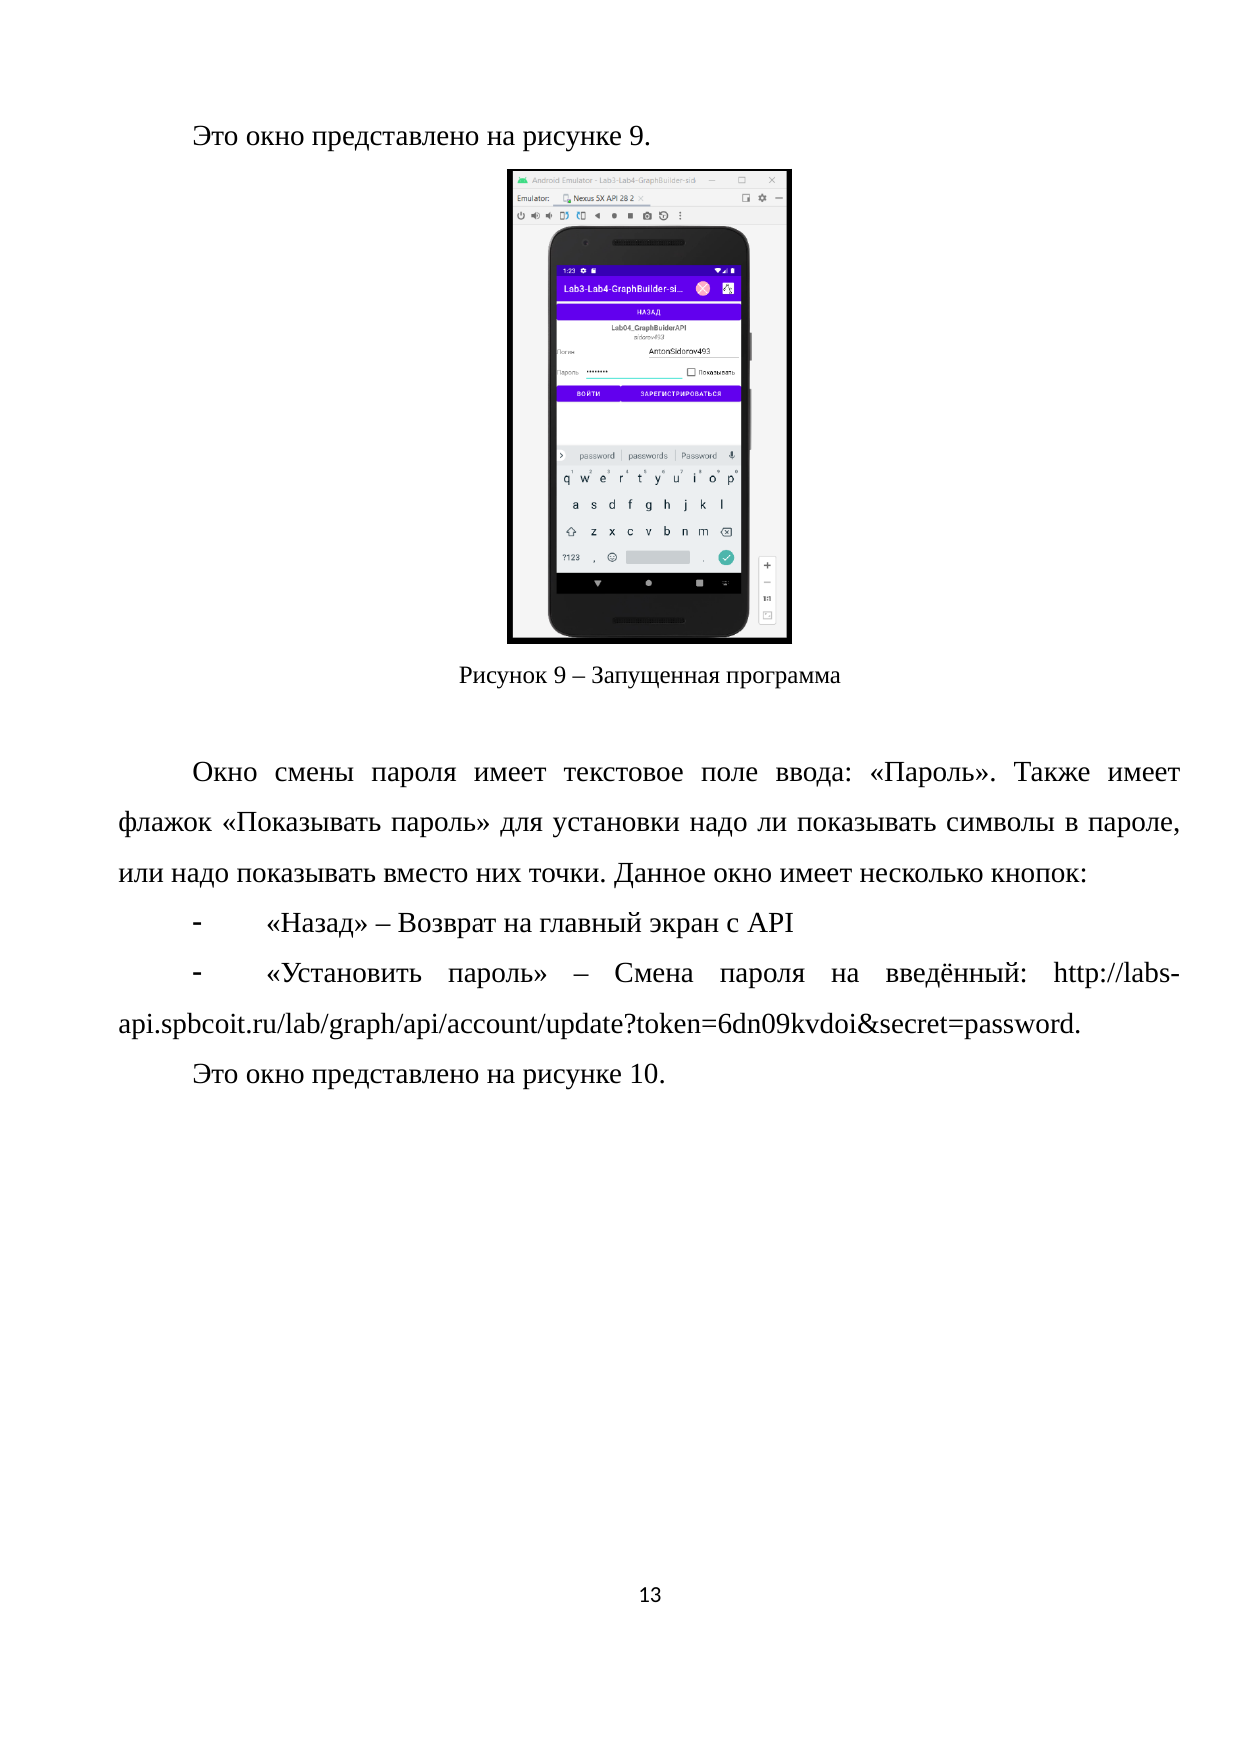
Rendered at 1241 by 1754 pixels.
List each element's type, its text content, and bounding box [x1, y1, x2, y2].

text Рисунок 9 – Запущенная программа [118, 661, 1181, 689]
list «Установить пароль» – Смена пароля на введённый: http://labs-api.spbcoit.ru/lab/graph/api/account/update?token=6dn09kvdoi&secret=password. [118, 955, 1181, 1039]
text Это окно представлено на рисунке 9. [118, 118, 1181, 152]
text Окно смены пароля имеет текстовое поле ввода: «Пароль». Также имеет флажок «Показывать пароль» для установки надо ли показывать символы в пароле, или надо показывать вместо них точки. Данное окно имеет несколько кнопок: [118, 754, 1181, 888]
text Это окно представлено на рисунке 10. [118, 1056, 1181, 1090]
list «Назад» – Возврат на главный экран с API [118, 905, 1181, 939]
